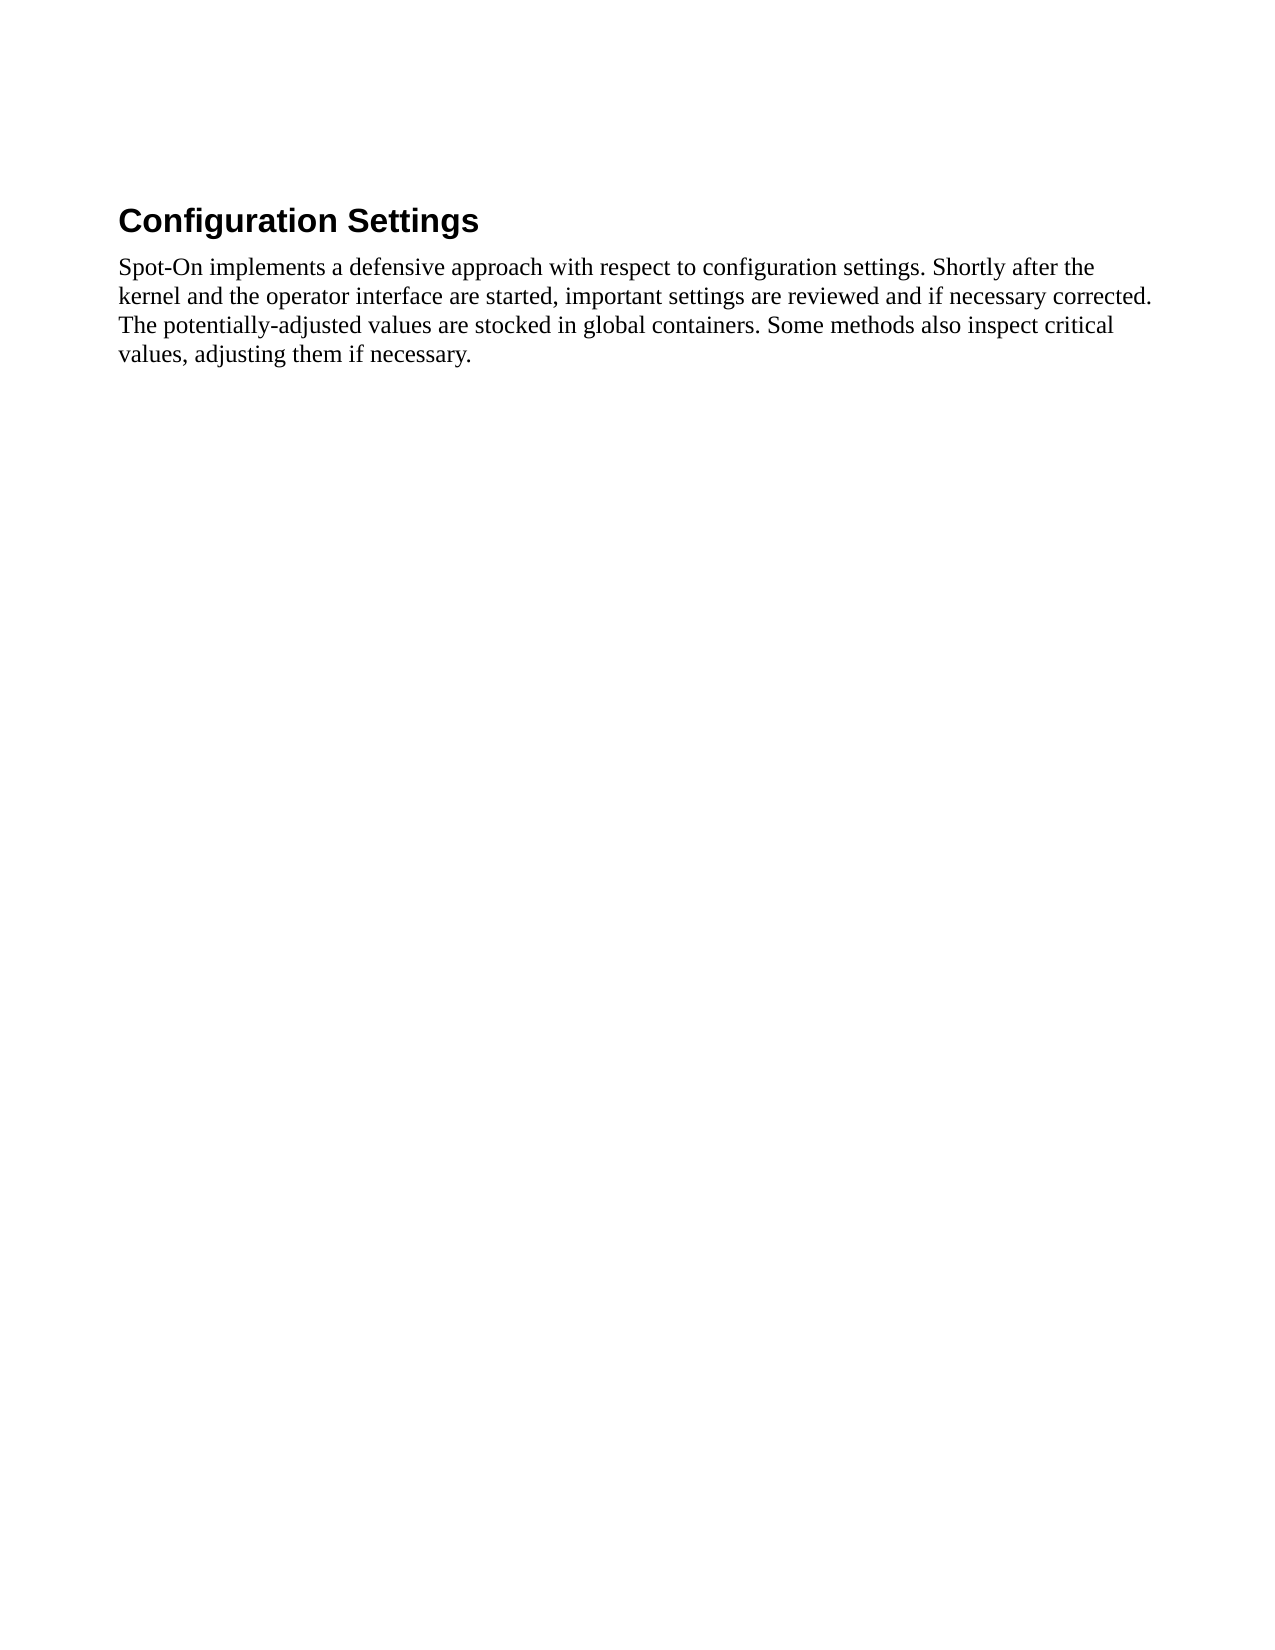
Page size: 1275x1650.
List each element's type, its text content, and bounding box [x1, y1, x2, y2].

subtitle Configuration Settings [118, 201, 1157, 240]
text Spot-On implements a defensive approach with respect to configuration settings. Shortly after the kernel and the operator interface are started, important settings are reviewed and if necessary corrected. The potentially-adjusted values are stocked in global containers. Some methods also inspect critical values, adjusting them if necessary. [118, 252, 1157, 367]
